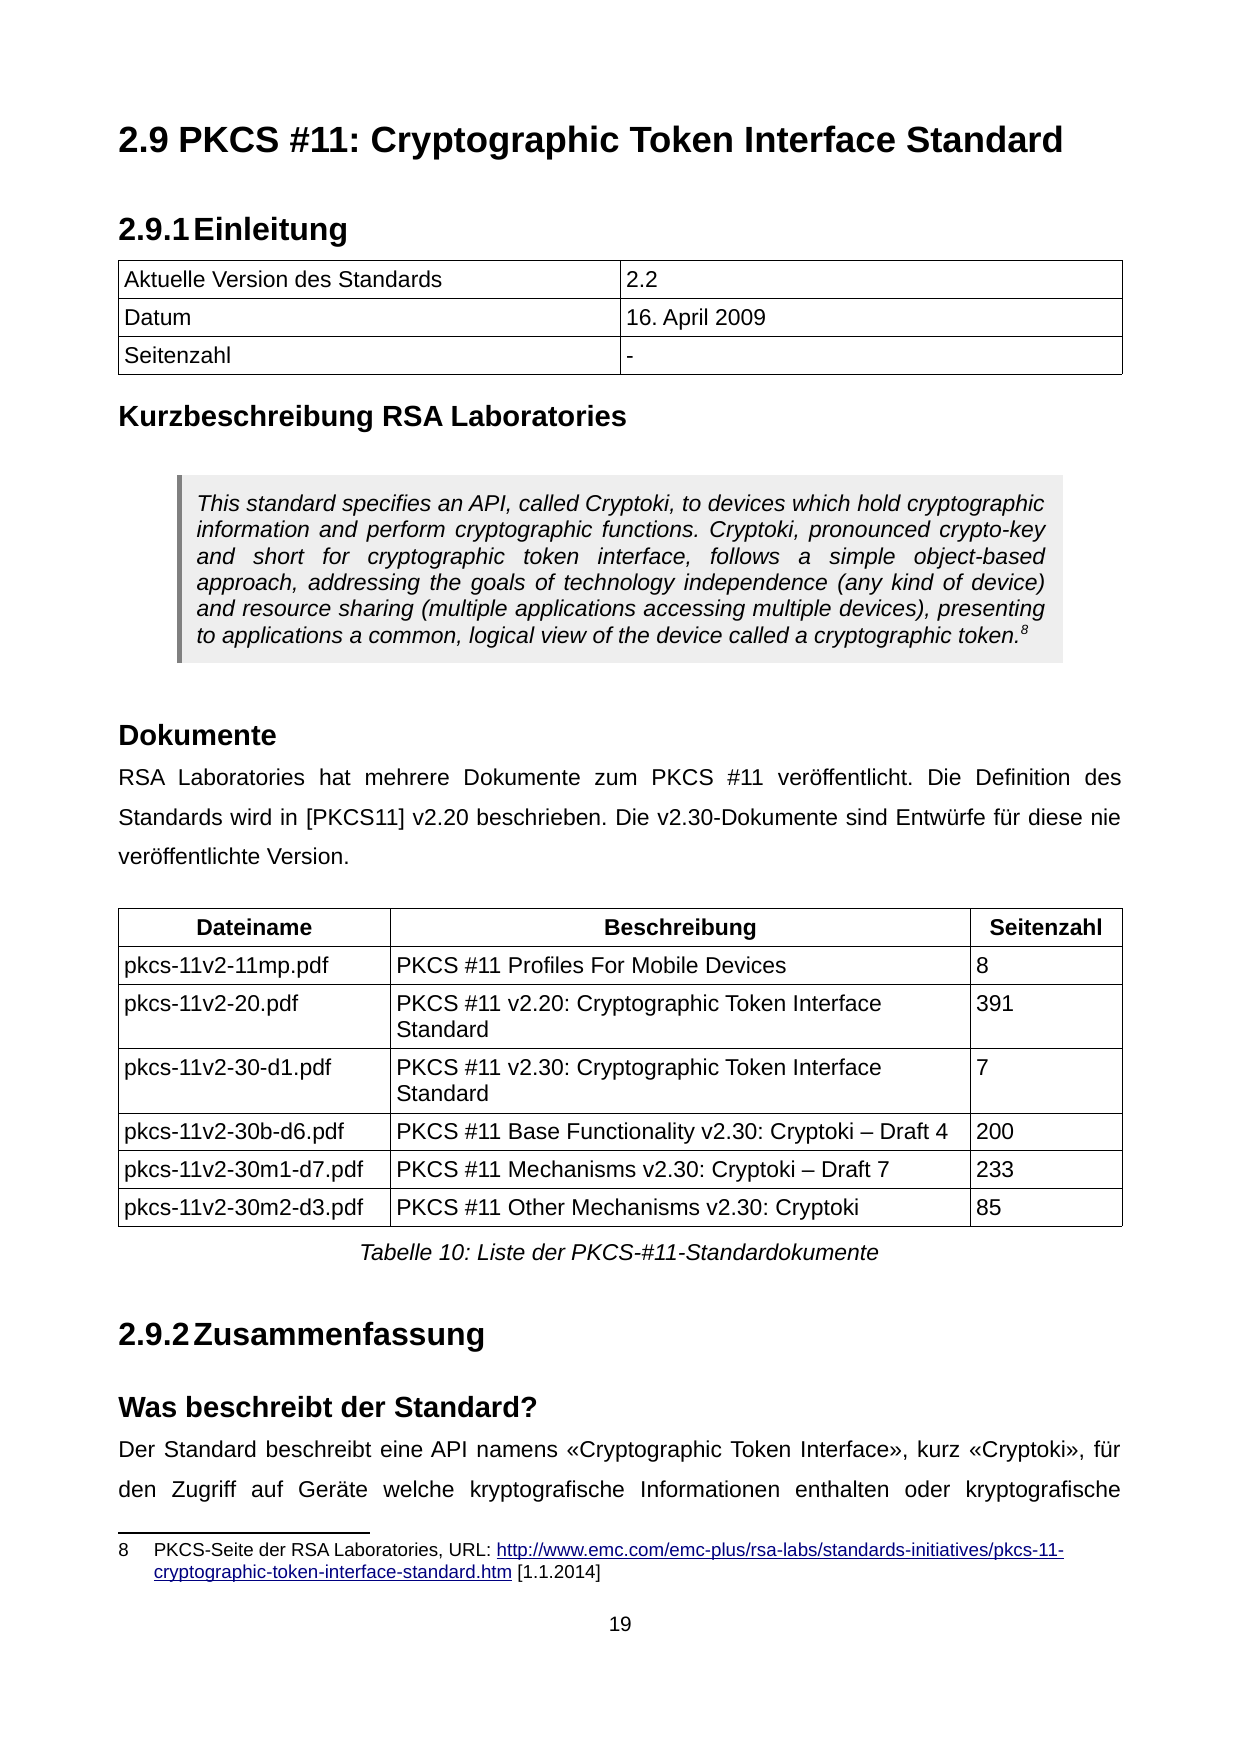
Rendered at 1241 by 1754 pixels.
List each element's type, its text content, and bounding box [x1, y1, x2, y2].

table_header Beschreibung [391, 909, 970, 946]
subtitle Kurzbeschreibung RSA Laboratories [118, 399, 1122, 432]
subtitle Dokumente [118, 718, 1122, 752]
text PKCS-Seite der RSA Laboratories, URL: http://www.emc.com/emc-plus/rsa-labs/standards-initiatives/pkcs-11-cryptographic-token-interface-standard.htm [1.1.2014] [118, 1539, 1122, 1582]
table_cell PKCS #11 Other Mechanisms v2.30: Cryptoki [391, 1189, 970, 1226]
table_cell PKCS #11 v2.30: Cryptographic Token Interface Standard [391, 1049, 970, 1112]
text RSA Laboratories hat mehrere Dokumente zum PKCS #11 veröffentlicht. Die Definition des Standards wird in [PKCS11] v2.20 beschrieben. Die v2.30-Dokumente sind Entwürfe für diese nie veröffentlichte Version. [118, 764, 1122, 869]
table_cell 233 [971, 1151, 1122, 1188]
subtitle Was beschreibt der Standard? [118, 1390, 1122, 1424]
table_cell PKCS #11 Base Functionality v2.30: Cryptoki – Draft 4 [391, 1114, 970, 1150]
table_cell pkcs-11v2-30-d1.pdf [119, 1049, 390, 1112]
table_cell pkcs-11v2-20.pdf [119, 985, 390, 1048]
table_cell PKCS #11 v2.20: Cryptographic Token Interface Standard [391, 985, 970, 1048]
table_cell Datum [119, 299, 620, 336]
table_cell 200 [971, 1114, 1122, 1150]
text This standard specifies an API, called Cryptoki, to devices which hold cryptographic information and perform cryptographic functions. Cryptoki, pronounced crypto-key and short for cryptographic token interface, follows a simple object-based approach, addressing the goals of technology independence (any kind of device) and resource sharing (multiple applications accessing multiple devices), presenting to applications a common, logical view of the device called a cryptographic token. [182, 475, 1063, 663]
subtitle PKCS #11: Cryptographic Token Interface Standard [118, 118, 1122, 160]
table_cell PKCS #11 Mechanisms v2.30: Cryptoki – Draft 7 [391, 1151, 970, 1188]
table_cell - [621, 337, 1122, 374]
table_cell pkcs-11v2-30m1-d7.pdf [119, 1151, 390, 1188]
table_header Aktuelle Version des Standards [119, 261, 620, 298]
table_cell PKCS #11 Profiles For Mobile Devices [391, 947, 970, 984]
table_cell pkcs-11v2-11mp.pdf [119, 947, 390, 984]
table_cell 8 [971, 947, 1122, 984]
subtitle Zusammenfassung [118, 1316, 1122, 1353]
text Tabelle 10: Liste der PKCS-#11-Standardokumente [118, 1239, 1122, 1265]
subtitle Einleitung [118, 211, 1122, 247]
table_cell pkcs-11v2-30m2-d3.pdf [119, 1189, 390, 1226]
text Der Standard beschreibt eine API namens «Cryptographic Token Interface», kurz «Cryptoki», für den Zugriff auf Geräte welche kryptografische Informationen enthalten oder kryptografische [118, 1436, 1122, 1502]
table_cell 85 [971, 1189, 1122, 1226]
table_cell 391 [971, 985, 1122, 1048]
table_header 2.2 [621, 261, 1122, 298]
table_cell Seitenzahl [119, 337, 620, 374]
table_cell 7 [971, 1049, 1122, 1112]
table_header Seitenzahl [971, 909, 1122, 946]
table_cell 16. April 2009 [621, 299, 1122, 336]
table_header Dateiname [119, 909, 390, 946]
table_cell pkcs-11v2-30b-d6.pdf [119, 1114, 390, 1150]
